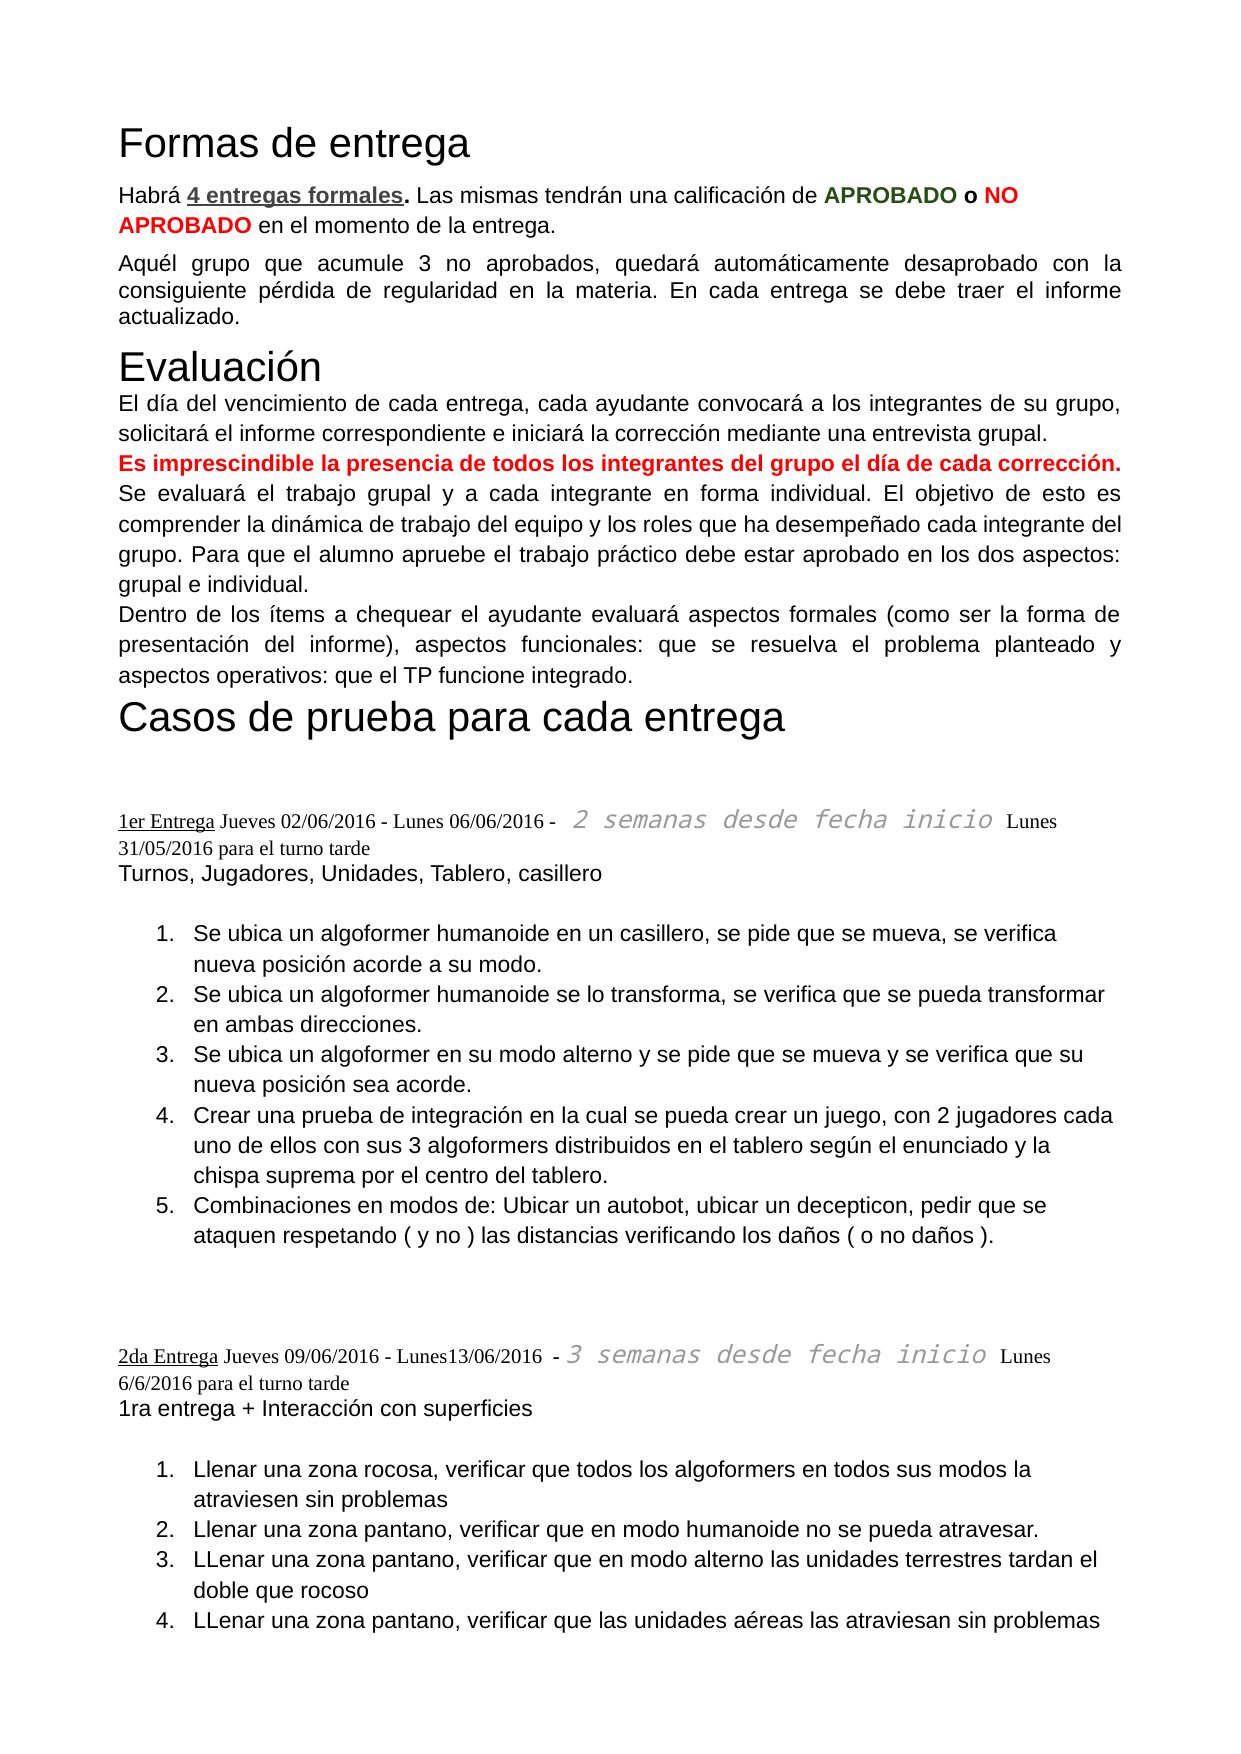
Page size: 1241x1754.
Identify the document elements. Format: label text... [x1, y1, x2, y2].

list LLenar una zona pantano, verificar que las unidades aéreas las atraviesan sin problemas [156, 1607, 1122, 1633]
text Habrá 4 entregas formales. Las mismas tendrán una calificación de APROBADO o NO APROBADO en el momento de la entrega. [118, 182, 1122, 238]
list Se ubica un algoformer en su modo alterno y se pide que se mueva y se verifica que su nueva posición sea acorde. [156, 1041, 1122, 1098]
list Se ubica un algoformer humanoide se lo transforma, se verifica que se pueda transformar en ambas direcciones. [156, 981, 1122, 1037]
text El día del vencimiento de cada entrega, cada ayudante convocará a los integrantes de su grupo, solicitará el informe correspondiente e iniciará la corrección mediante una entrevista grupal. [118, 390, 1122, 446]
list Se ubica un algoformer humanoide en un casillero, se pide que se mueva, se verifica nueva posición acorde a su modo. [156, 920, 1122, 977]
list Llenar una zona rocosa, verificar que todos los algoformers en todos sus modos la atraviesen sin problemas [156, 1456, 1122, 1512]
text Se evaluará el trabajo grupal y a cada integrante en forma individual. El objetivo de esto es comprender la dinámica de trabajo del equipo y los roles que ha desempeñado cada integrante del grupo. Para que el alumno apruebe el trabajo práctico debe estar aprobado en los dos aspectos: grupal e individual. [118, 480, 1122, 597]
list Llenar una zona pantano, verificar que en modo humanoide no se pueda atravesar. [156, 1516, 1122, 1542]
text Dentro de los ítems a chequear el ayudante evaluará aspectos formales (como ser la forma de presentación del informe), aspectos funcionales: que se resuelva el problema planteado y aspectos operativos: que el TP funcione integrado. [118, 601, 1122, 688]
text 1er Entrega Jueves 02/06/2016 - Lunes 06/06/2016 - 2 semanas desde fecha inicio Lunes 31/05/2016 para el turno tarde [118, 802, 1122, 860]
text 2da Entrega Jueves 09/06/2016 - Lunes13/06/2016 - 3 semanas desde fecha inicio Lunes 6/6/2016 para el turno tarde [118, 1337, 1122, 1395]
list Combinaciones en modos de: Ubicar un autobot, ubicar un decepticon, pedir que se ataquen respetando ( y no ) las distancias verificando los daños ( o no daños ). [156, 1192, 1122, 1249]
list Crear una prueba de integración en la cual se pueda crear un juego, con 2 jugadores cada uno de ellos con sus 3 algoformers distribuidos en el tablero según el enunciado y la chispa suprema por el centro del tablero. [156, 1102, 1122, 1188]
text Aquél grupo que acumule 3 no aprobados, quedará automáticamente desaprobado con la consiguiente pérdida de regularidad en la materia. En cada entrega se debe traer el informe actualizado. [118, 250, 1122, 329]
text 1ra entrega + Interacción con superficies [118, 1395, 1122, 1422]
text Turnos, Jugadores, Unidades, Tablero, casillero [118, 860, 1122, 886]
list LLenar una zona pantano, verificar que en modo alterno las unidades terrestres tardan el doble que rocoso [156, 1546, 1122, 1603]
text Formas de entrega [118, 118, 1122, 166]
text Evaluación [118, 342, 1122, 390]
text Casos de prueba para cada entrega [118, 692, 1122, 740]
text Es imprescindible la presencia de todos los integrantes del grupo el día de cada corrección. [118, 450, 1122, 477]
